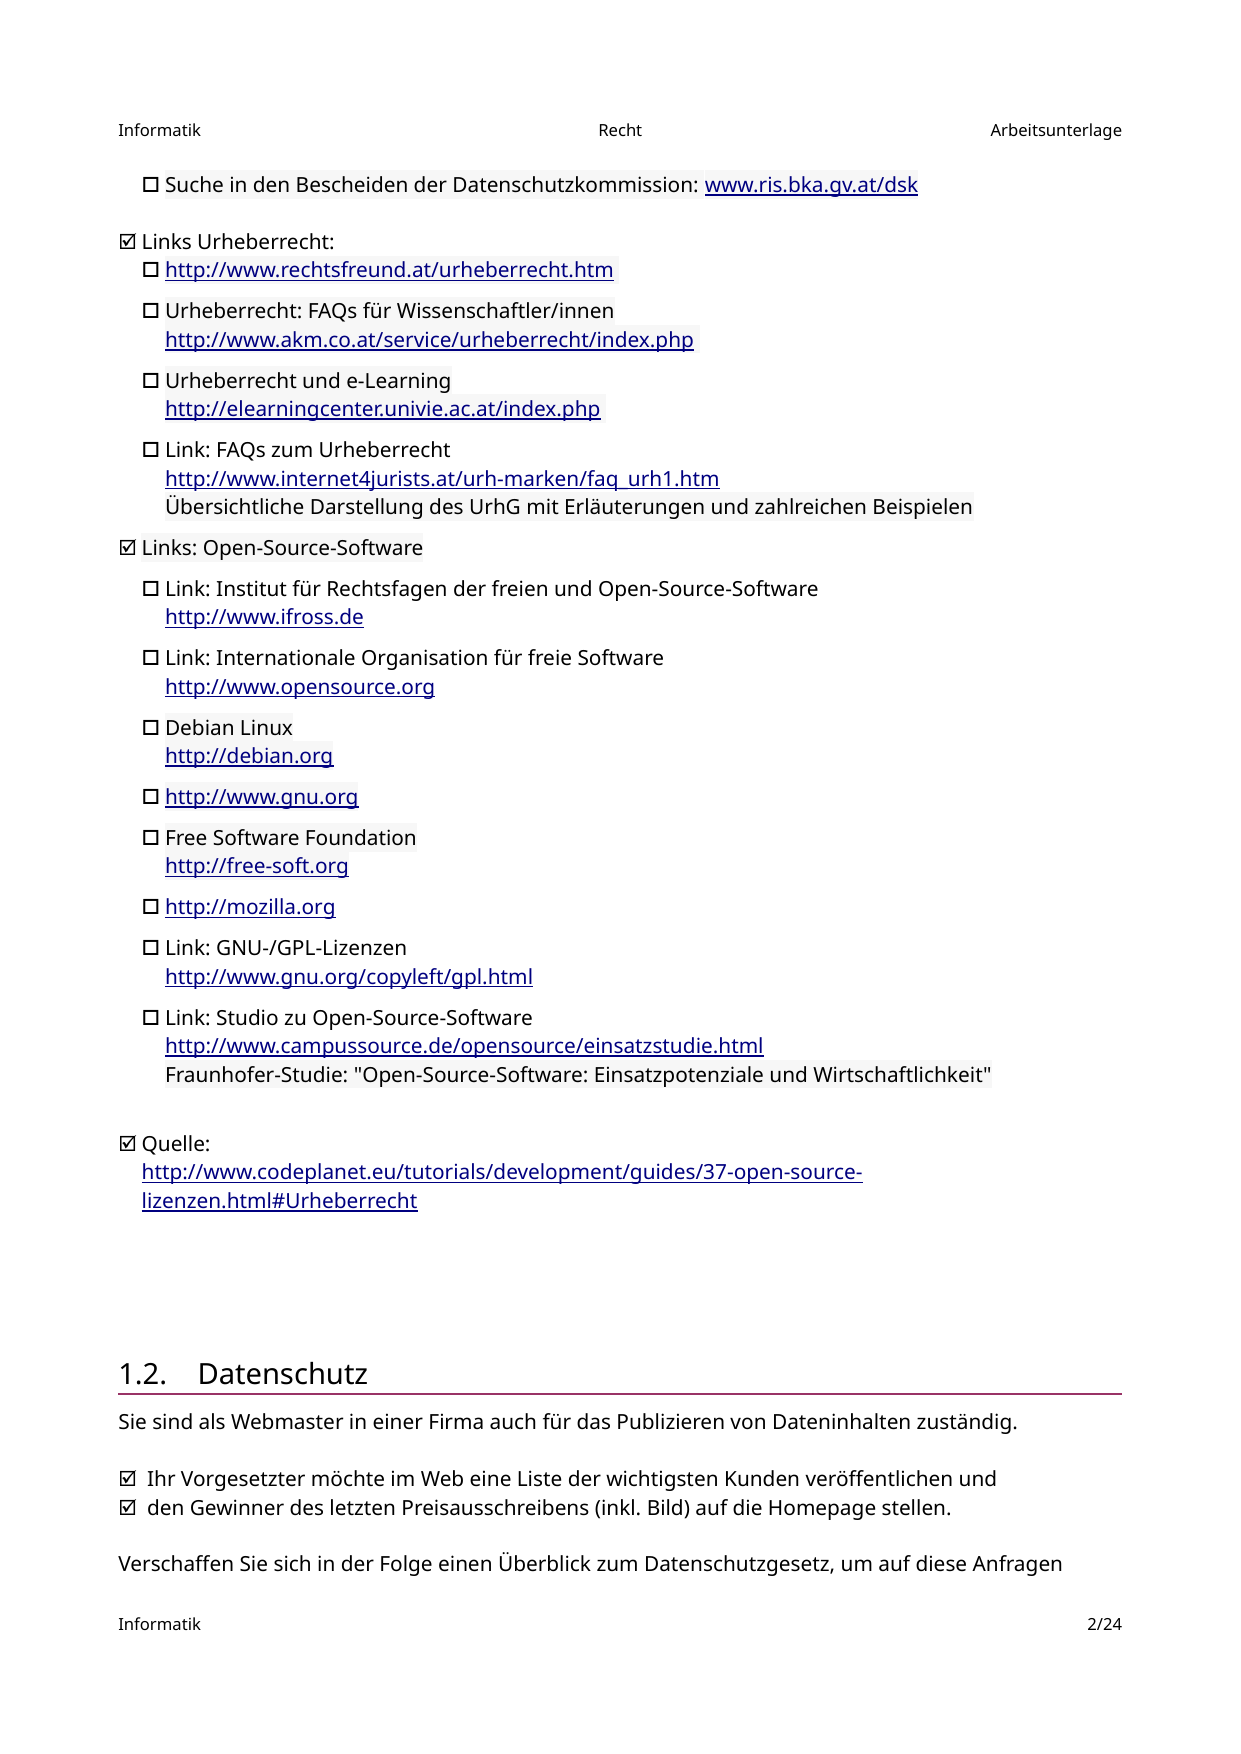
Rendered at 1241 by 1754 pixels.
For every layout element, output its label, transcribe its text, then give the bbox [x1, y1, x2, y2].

list Quelle: http://www.codeplanet.eu/tutorials/development/guides/37-open-source-lizenzen.html#Urheberrecht [118, 1129, 1122, 1214]
list Link: GNU-/GPL-Lizenzen http://www.gnu.org/copyleft/gpl.html [141, 933, 1122, 990]
list Links: Open-Source-Software [118, 533, 1122, 562]
list Link: Institut für Rechtsfagen der freien und Open-Source-Software http://www.ifross.de [141, 574, 1122, 631]
list http://www.rechtsfreund.at/urheberrecht.htm [141, 256, 1122, 284]
list http://www.gnu.org [141, 782, 1122, 811]
text Sie sind als Webmaster in einer Firma auch für das Publizieren von Dateninhalten zuständig. [118, 1407, 1122, 1464]
list Link: Studio zu Open-Source-Software http://www.campussource.de/opensource/einsatzstudie.html Fraunhofer-Studie: "Open-Source-Software: Einsatzpotenziale und Wirtschaftlichkeit" [141, 1003, 1122, 1117]
subtitle Datenschutz [118, 1353, 1122, 1393]
list Ihr Vorgesetzter möchte im Web eine Liste der wichtigsten Kunden veröffentlichen und [118, 1464, 1122, 1493]
list den Gewinner des letzten Preisausschreibens (inkl. Bild) auf die Homepage stellen. [118, 1493, 1122, 1521]
list http://mozilla.org [141, 892, 1122, 921]
list Link: Internationale Organisation für freie Software http://www.opensource.org [141, 643, 1122, 700]
list Suche in den Bescheiden der Datenschutzkommission: www.ris.bka.gv.at/dsk [141, 170, 1122, 227]
list Free Software Foundation http://free-soft.org [141, 823, 1122, 880]
list Debian Linux http://debian.org [141, 713, 1122, 770]
list Urheberrecht und e-Learning http://elearningcenter.univie.ac.at/index.php [141, 366, 1122, 423]
list Links Urheberrecht: [118, 227, 1122, 256]
list Urheberrecht: FAQs für Wissenschaftler/innen http://www.akm.co.at/service/urheberrecht/index.php [141, 297, 1122, 353]
list Link: FAQs zum Urheberrecht http://www.internet4jurists.at/urh-marken/faq_urh1.htm Übersichtliche Darstellung des UrhG mit Erläuterungen und zahlreichen Beispielen [141, 435, 1122, 521]
text Verschaffen Sie sich in der Folge einen Überblick zum Datenschutzgesetz, um auf diese Anfragen [118, 1549, 1122, 1578]
